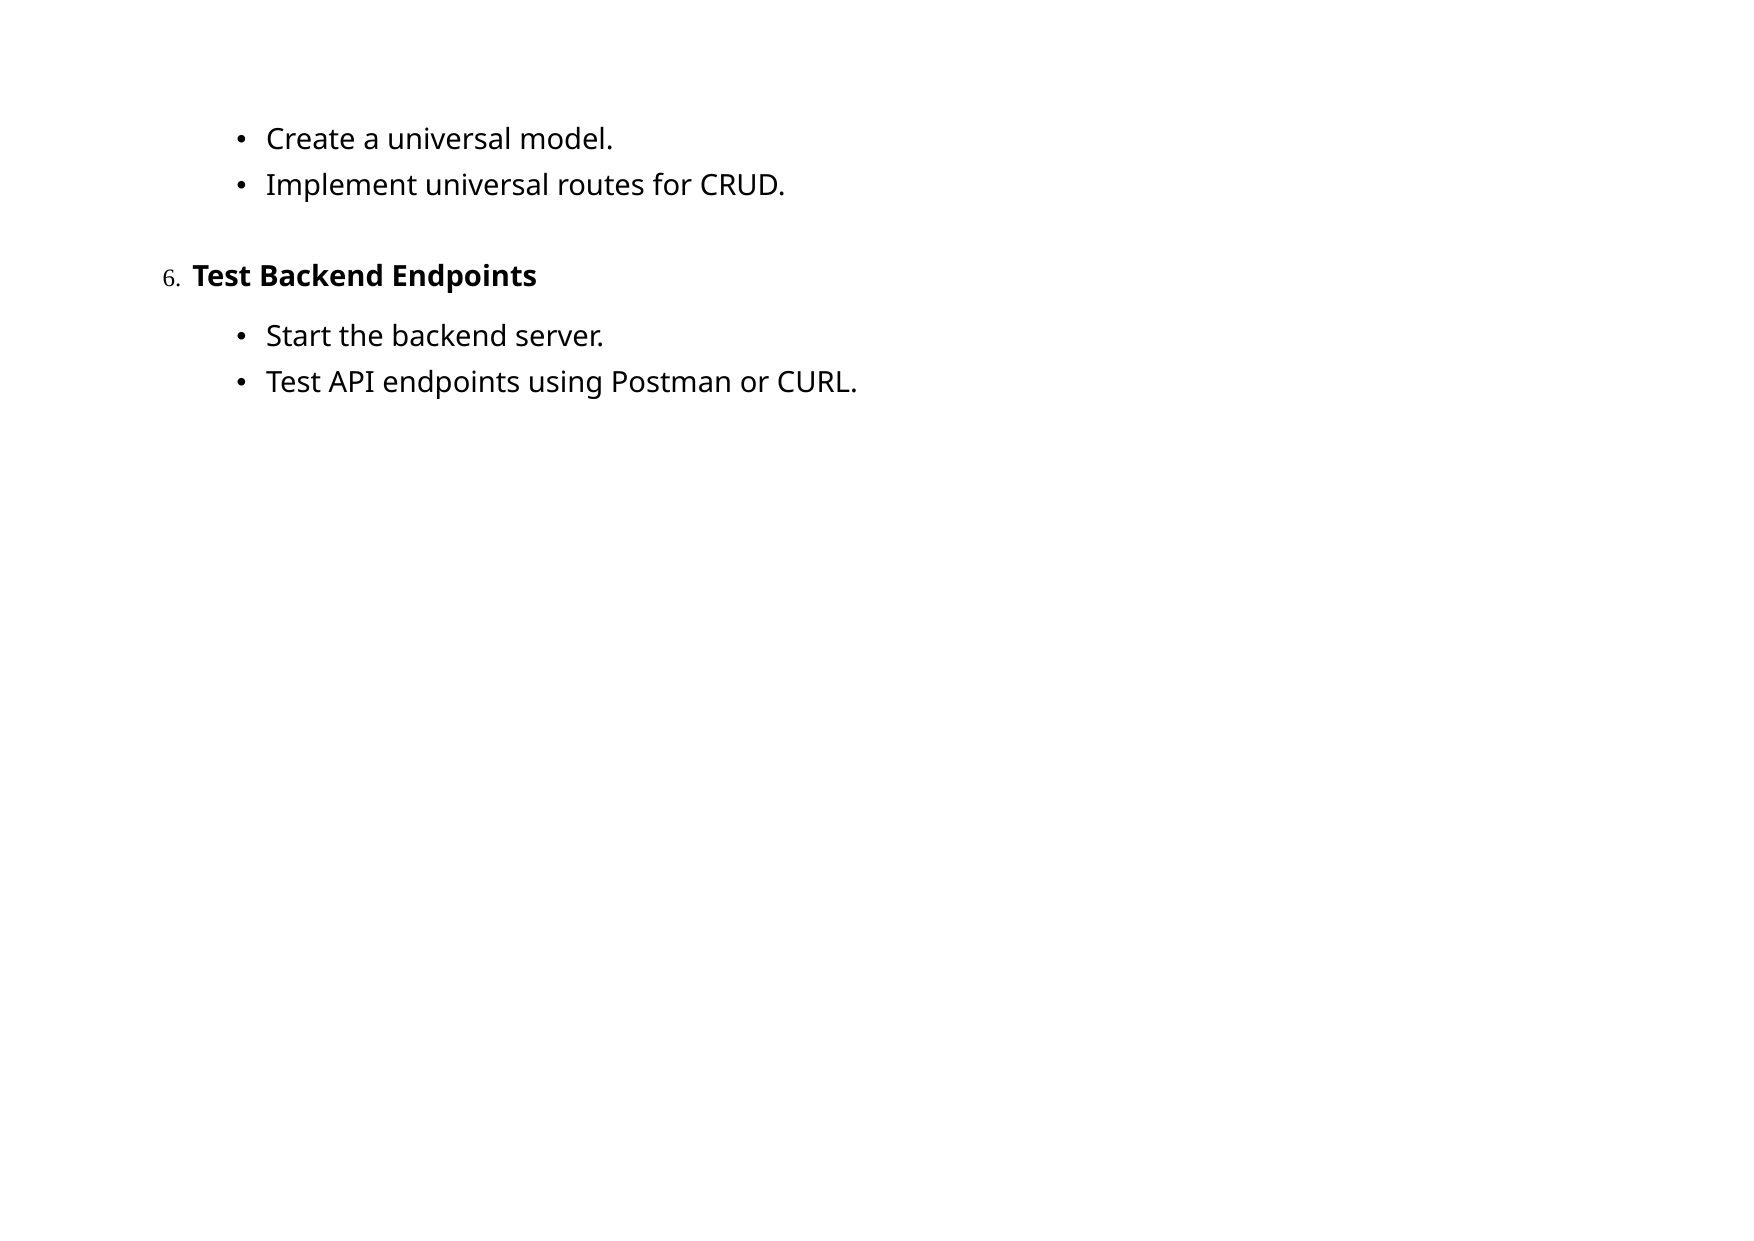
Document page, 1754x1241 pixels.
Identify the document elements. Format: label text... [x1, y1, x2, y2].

list Create a universal model. [236, 118, 1695, 158]
list Implement universal routes for CRUD. [236, 164, 1695, 203]
list Test API endpoints using Postman or CURL. [236, 361, 1695, 401]
list Test Backend Endpoints [162, 255, 1695, 295]
list Start the backend server. [236, 315, 1695, 355]
